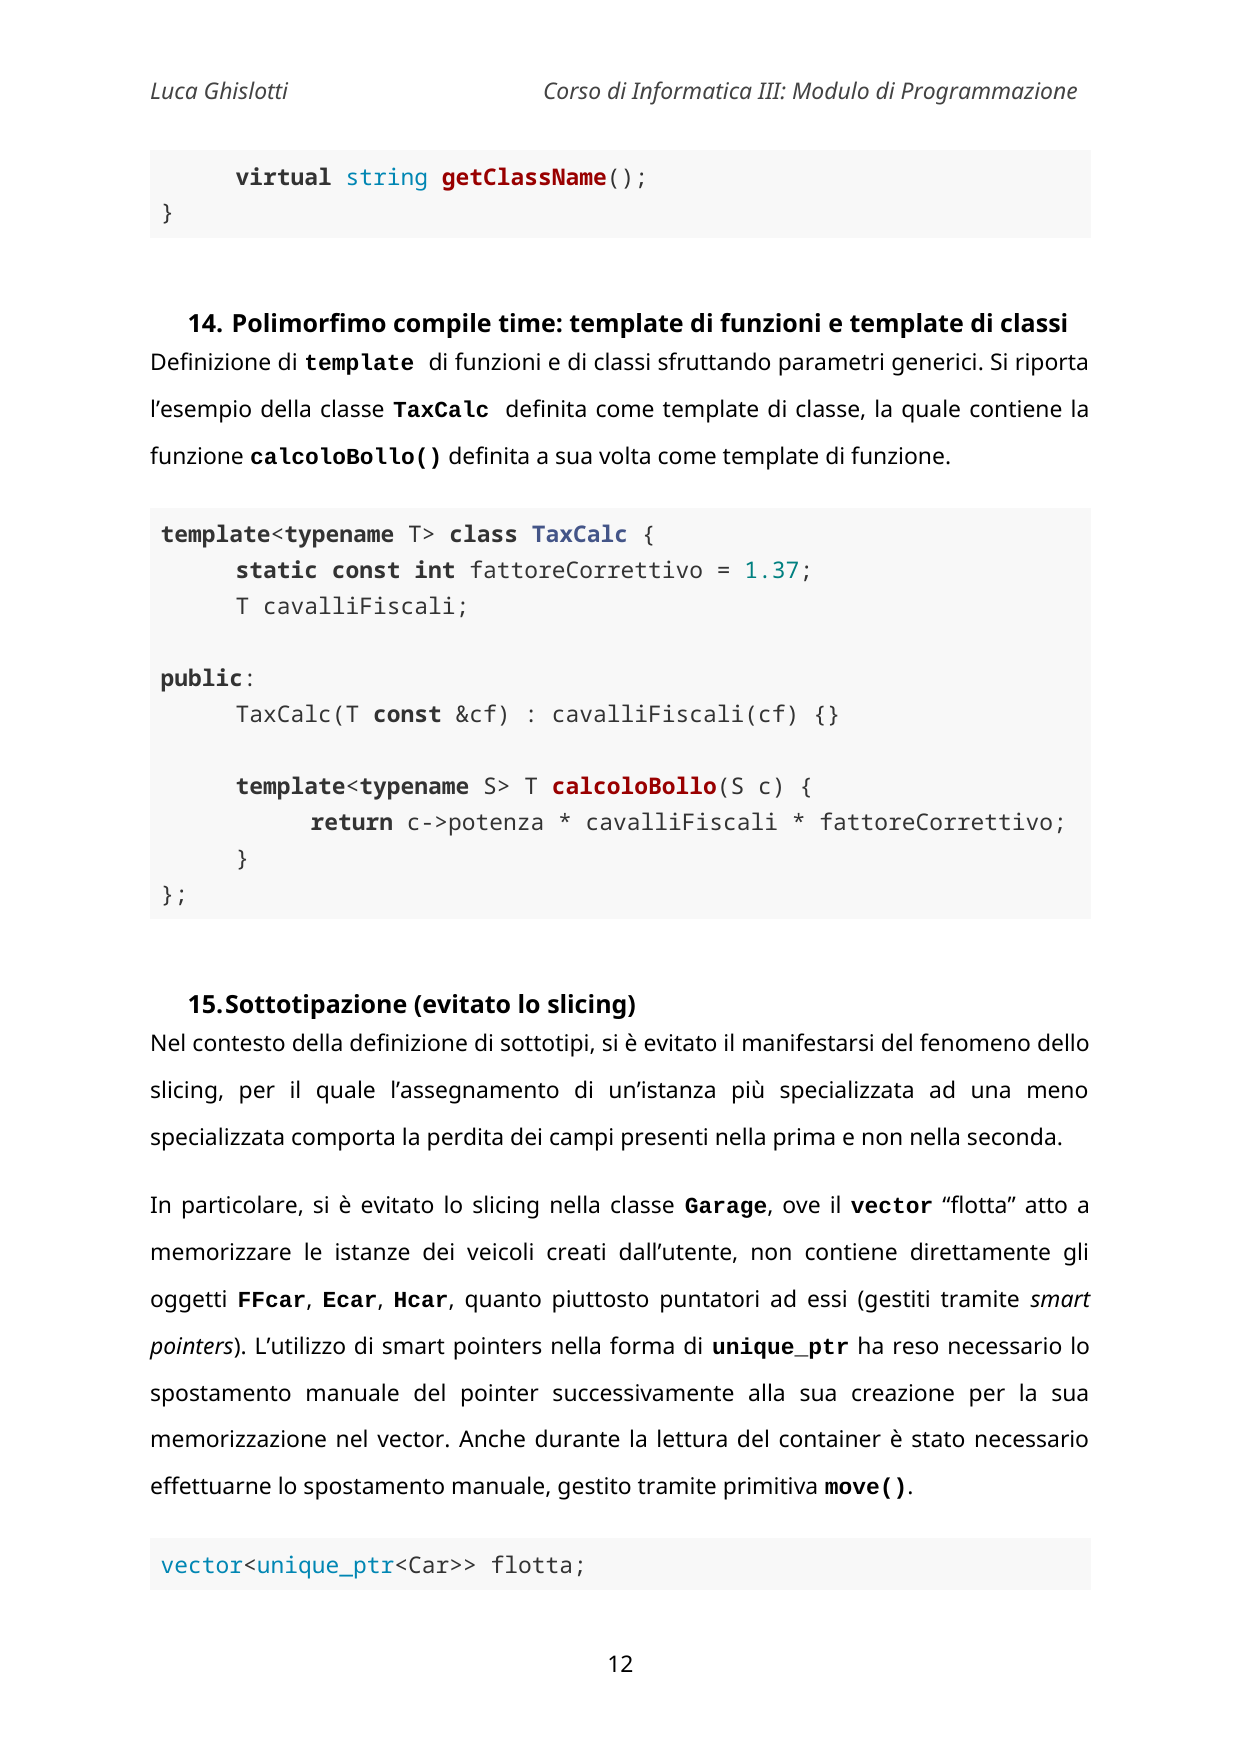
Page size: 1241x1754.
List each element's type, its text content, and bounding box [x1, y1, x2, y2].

text Definizione di template di funzioni e di classi sfruttando parametri generici. Si riporta l’esempio della classe TaxCalc definita come template di classe, la quale contiene la funzione calcoloBollo() definita a sua volta come template di funzione. [150, 346, 1090, 471]
text In particolare, si è evitato lo slicing nella classe Garage, ove il vector “flotta” atto a memorizzare le istanze dei veicoli creati dall’utente, non contiene direttamente gli oggetti FFcar, Ecar, Hcar, quanto piuttosto puntatori ad essi (gestiti tramite smart pointers). L’utilizzo di smart pointers nella forma di unique_ptr ha reso necessario lo spostamento manuale del pointer successivamente alla sua creazione per la sua memorizzazione nel vector. Anche durante la lettura del container è stato necessario effettuarne lo spostamento manuale, gestito tramite primitiva move(). [150, 1189, 1090, 1502]
subtitle Sottotipazione (evitato lo slicing) [187, 987, 1090, 1021]
subtitle Polimorfimo compile time: template di funzioni e template di classi [187, 306, 1090, 340]
table_header virtual string getClassName(); } [150, 150, 1091, 238]
text Nel contesto della definizione di sottotipi, si è evitato il manifestarsi del fenomeno dello slicing, per il quale l’assegnamento di un’istanza più specializzata ad una meno specializzata comporta la perdita dei campi presenti nella prima e non nella seconda. [150, 1027, 1090, 1152]
table_header template<typename T> class TaxCalc { static const int fattoreCorrettivo = 1.37; T cavalliFiscali; public: TaxCalc(T const &cf) : cavalliFiscali(cf) {} template<typename S> T calcoloBollo(S c) { return c->potenza * cavalliFiscali * fattoreCorrettivo; } }; [150, 508, 1091, 919]
table_header vector<unique_ptr<Car>> flotta; [150, 1538, 1091, 1590]
